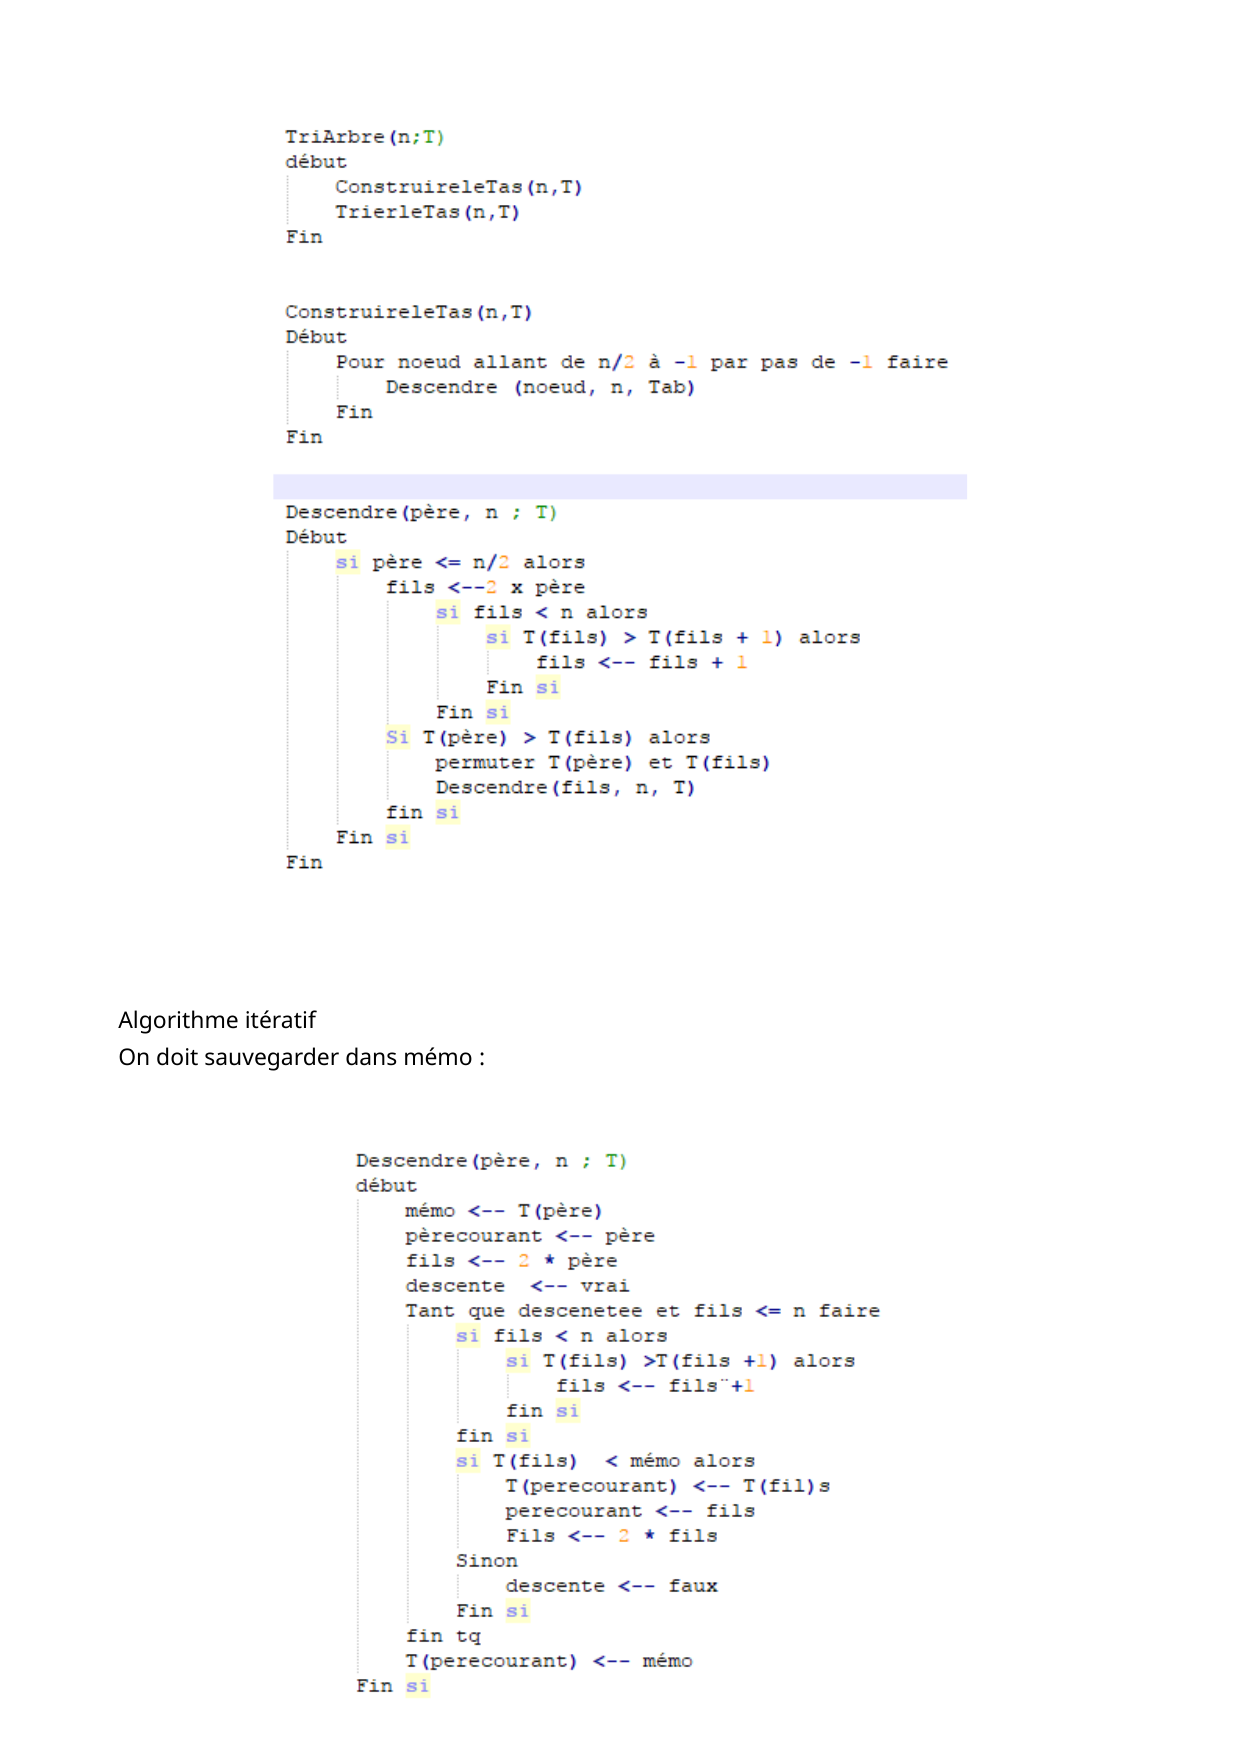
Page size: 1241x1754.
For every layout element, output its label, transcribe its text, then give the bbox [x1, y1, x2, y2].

picture [273, 118, 968, 878]
picture [348, 1145, 892, 1703]
text Algorithme itératif On doit sauvegarder dans mémo : [118, 1003, 1122, 1072]
